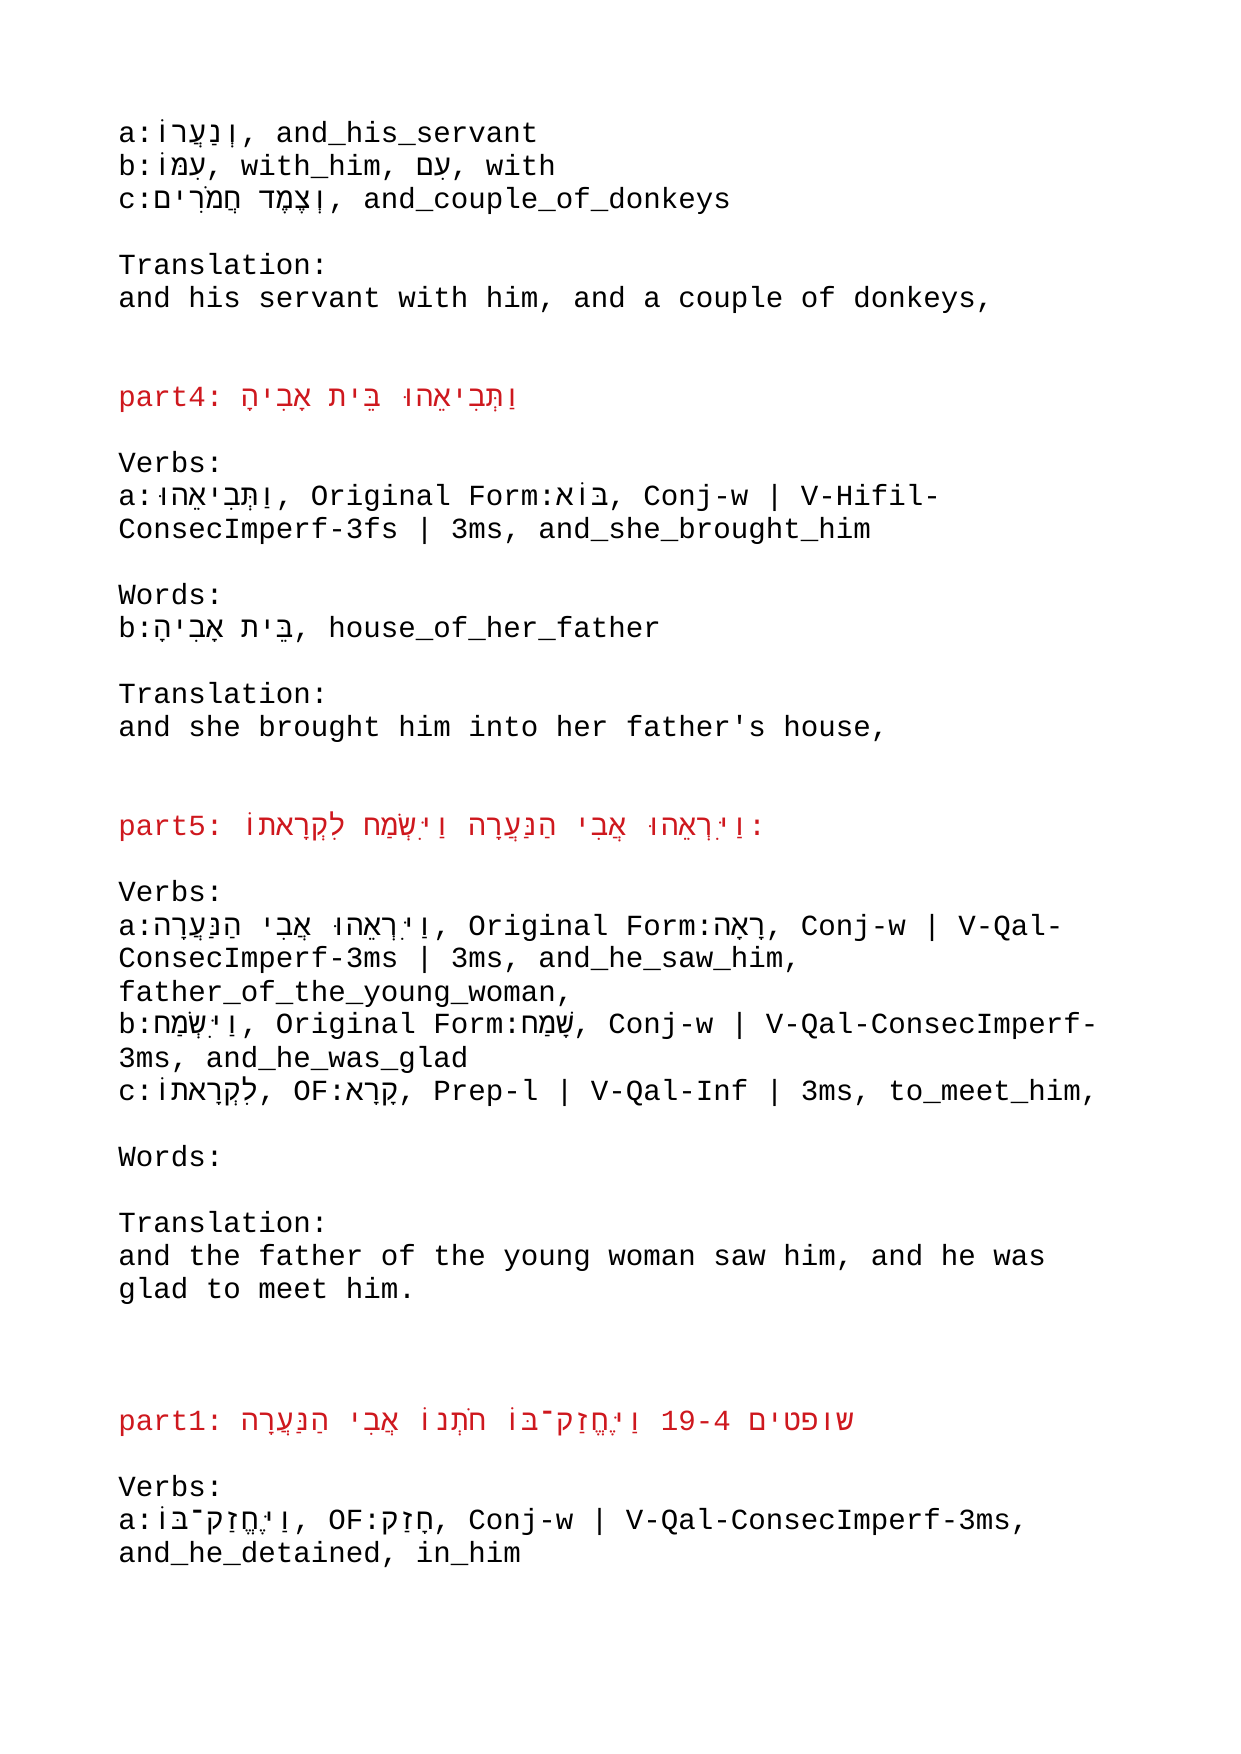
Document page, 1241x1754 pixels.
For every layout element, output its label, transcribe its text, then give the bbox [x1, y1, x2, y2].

text and his servant with him, and a couple of donkeys, [118, 283, 1122, 316]
text Translation: [118, 1208, 1122, 1241]
text Verbs: [118, 878, 1122, 911]
text and the father of the young woman saw him, and he was glad to meet him. [118, 1241, 1122, 1307]
text part4: וַתְּבִיאֵהוּ בֵּית אָבִיהָ [118, 382, 1122, 415]
text a:וַיֶּחֱזַק־בּוֹ, OF:חָזַק, Conj-w | V-Qal-ConsecImperf-3ms, and_he_detained, in_him [118, 1505, 1122, 1571]
text Translation: [118, 679, 1122, 712]
text a:וַיִּרְאֵהוּ אֲבִי הַנַּעֲרָה, Original Form:רָאָה, Conj-w | V-Qal-ConsecImperf-3ms | 3ms, and_he_saw_him, father_of_the_young_woman, [118, 911, 1122, 1010]
text b:וַיִּשְׂמַח, Original Form:שָׁמַח, Conj-w | V-Qal-ConsecImperf-3ms, and_he_was_glad [118, 1010, 1122, 1076]
text Words: [118, 1142, 1122, 1175]
text and she brought him into her father's house, [118, 712, 1122, 746]
text b:בֵּית אָבִיהָ, house_of_her_father [118, 613, 1122, 646]
text a:וַתְּבִיאֵהוּ, Original Form:בּוׂא, Conj-w | V-Hifil-ConsecImperf-3fs | 3ms, and_she_brought_him [118, 481, 1122, 547]
text Words: [118, 580, 1122, 613]
text c:לִקְרָאתוֹ, OF:קָרָא, Prep-l | V-Qal-Inf | 3ms, to_meet_him, [118, 1076, 1122, 1109]
text Verbs: [118, 1472, 1122, 1505]
text b:עִמּוֹ, with_him, עִם, with [118, 151, 1122, 184]
text part1: שופטים 19-4 וַיֶּחֱזַק־בּוֹ חֹתְנוֹ אֲבִי הַנַּעֲרָה [118, 1406, 1122, 1439]
text part5: וַיִּרְאֵהוּ אֲבִי הַנַּעֲרָה וַיִּשְׂמַח לִקְרָאתוֹ: [118, 812, 1122, 844]
text c:וְצֶמֶד חֲמֹרִים, and_couple_of_donkeys [118, 184, 1122, 217]
text Translation: [118, 250, 1122, 283]
text Verbs: [118, 448, 1122, 481]
text a:וְנַעֲרוֹ, and_his_servant [118, 118, 1122, 151]
